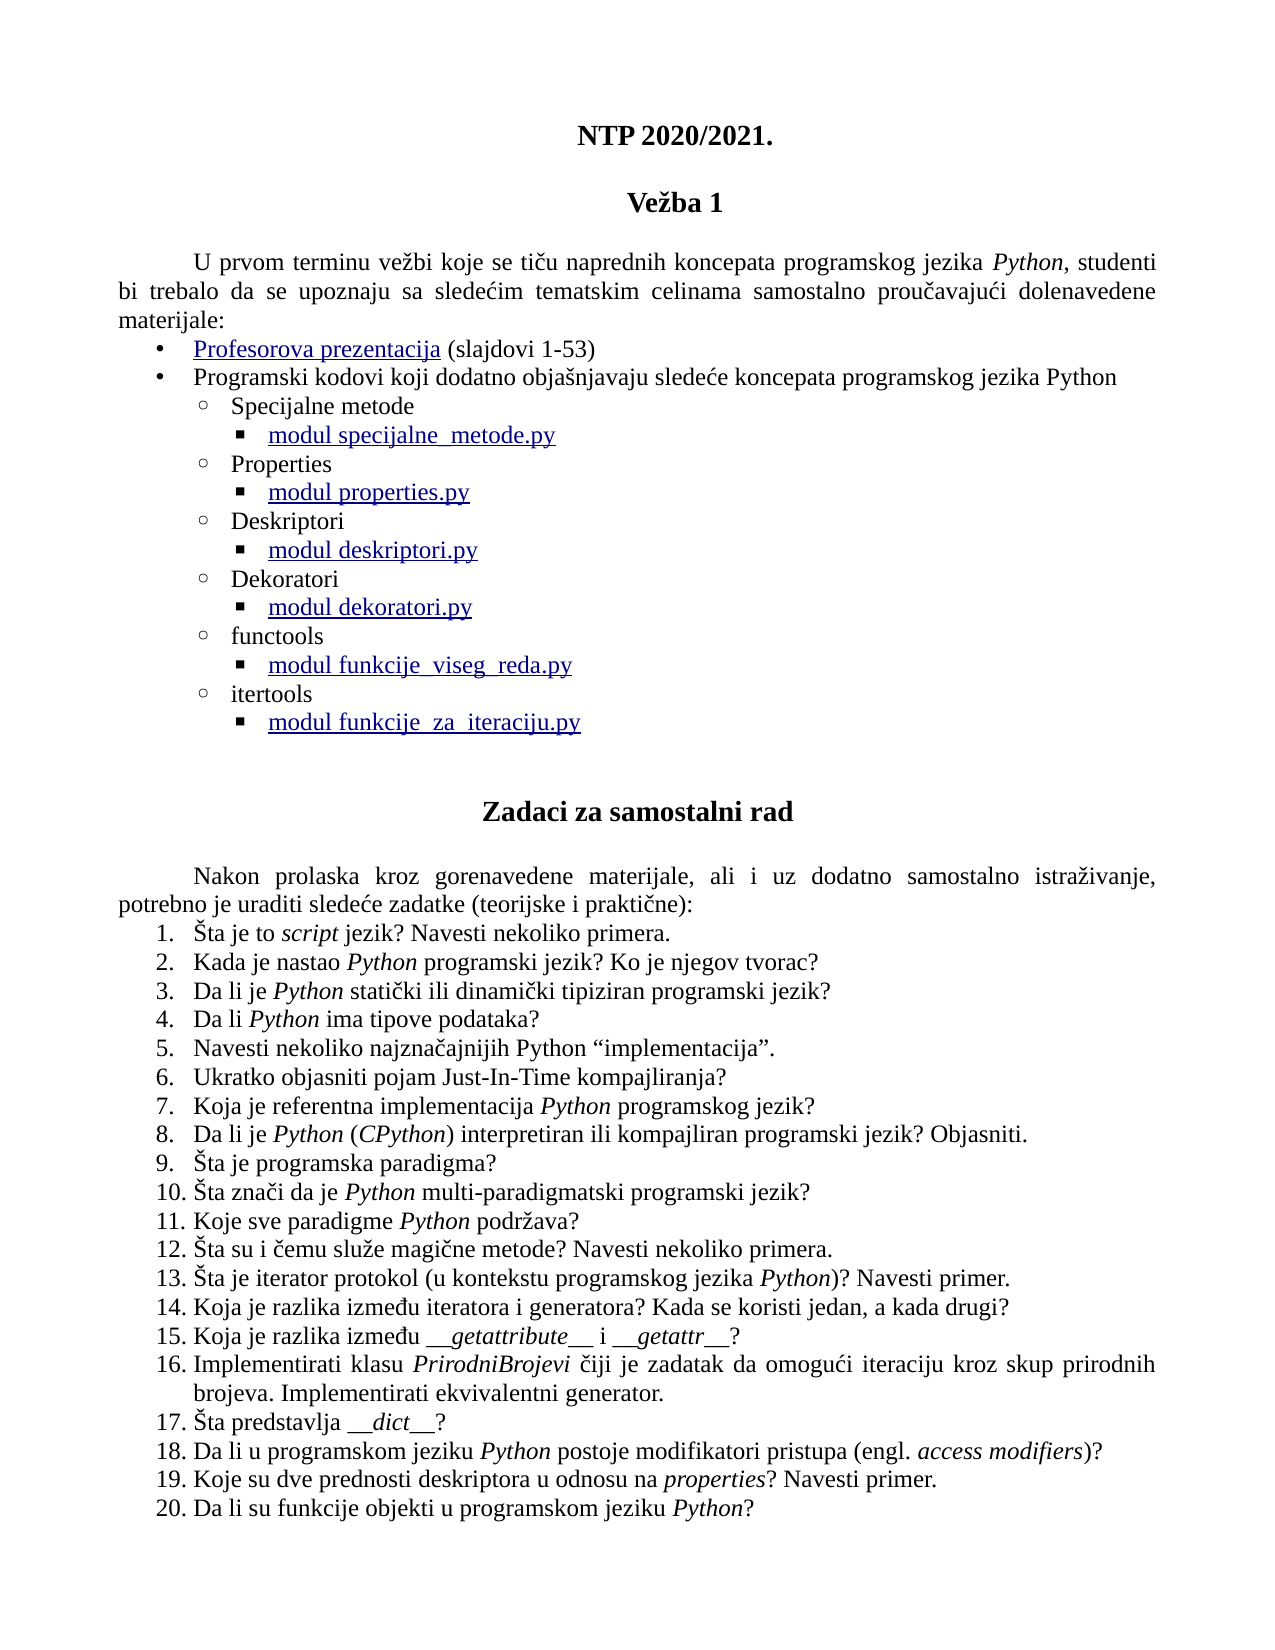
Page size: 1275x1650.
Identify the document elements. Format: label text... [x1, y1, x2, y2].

text Vežba 1 [118, 185, 1157, 219]
list Da li je Python (CPython) interpretiran ili kompajliran programski jezik? Objasniti. [156, 1119, 1157, 1148]
text Zadaci za samostalni rad [118, 794, 1157, 827]
list Deskriptori [193, 506, 1157, 535]
list Ukratko objasniti pojam Just-In-Time kompajliranja? [156, 1062, 1157, 1091]
list Profesorova prezentacija (slajdovi 1-53) [156, 334, 1157, 362]
list Šta znači da je Python multi-paradigmatski programski jezik? [156, 1177, 1157, 1206]
list Šta je to script jezik? Navesti nekoliko primera. [156, 918, 1157, 947]
text NTP 2020/2021. [118, 118, 1157, 152]
list modul properties.py [231, 477, 1157, 506]
list Koja je razlika između __getattribute__ i __getattr__? [156, 1321, 1157, 1349]
list Da li u programskom jeziku Python postoje modifikatori pristupa (engl. access modifiers)? [156, 1436, 1157, 1464]
list Properties [193, 449, 1157, 477]
list Koje sve paradigme Python podržava? [156, 1206, 1157, 1234]
text Nakon prolaska kroz gorenavedene materijale, ali i uz dodatno samostalno istraživanje, potrebno je uraditi sledeće zadatke (teorijske i praktične): [118, 861, 1157, 918]
list Koje su dve prednosti deskriptora u odnosu na properties? Navesti primer. [156, 1464, 1157, 1493]
list Da li je Python statički ili dinamički tipiziran programski jezik? [156, 976, 1157, 1004]
list functools [193, 621, 1157, 650]
list Specijalne metode [193, 391, 1157, 420]
list Implementirati klasu PrirodniBrojevi čiji je zadatak da omogući iteraciju kroz skup prirodnih brojeva. Implementirati ekvivalentni generator. [156, 1349, 1157, 1407]
list Da li su funkcije objekti u programskom jeziku Python? [156, 1493, 1157, 1522]
list Dekoratori [193, 564, 1157, 592]
list modul funkcije_viseg_reda.py [231, 650, 1157, 679]
list Programski kodovi koji dodatno objašnjavaju sledeće koncepata programskog jezika Python [156, 362, 1157, 391]
list itertools [193, 679, 1157, 707]
list Šta je programska paradigma? [156, 1148, 1157, 1177]
list modul specijalne_metode.py [231, 420, 1157, 449]
list Koja je referentna implementacija Python programskog jezik? [156, 1091, 1157, 1119]
list Kada je nastao Python programski jezik? Ko je njegov tvorac? [156, 947, 1157, 976]
list Navesti nekoliko najznačajnijih Python “implementacija”. [156, 1033, 1157, 1062]
list Šta su i čemu služe magične metode? Navesti nekoliko primera. [156, 1234, 1157, 1263]
list modul dekoratori.py [231, 592, 1157, 621]
list Da li Python ima tipove podataka? [156, 1004, 1157, 1033]
list Šta predstavlja __dict__? [156, 1407, 1157, 1436]
list modul deskriptori.py [231, 535, 1157, 564]
list Koja je razlika između iteratora i generatora? Kada se koristi jedan, a kada drugi? [156, 1292, 1157, 1321]
list Šta je iterator protokol (u kontekstu programskog jezika Python)? Navesti primer. [156, 1263, 1157, 1292]
list modul funkcije_za_iteraciju.py [231, 707, 1157, 736]
text U prvom terminu vežbi koje se tiču naprednih koncepata programskog jezika Python, studenti bi trebalo da se upoznaju sa sledećim tematskim celinama samostalno proučavajući dolenavedene materijale: [118, 247, 1157, 334]
